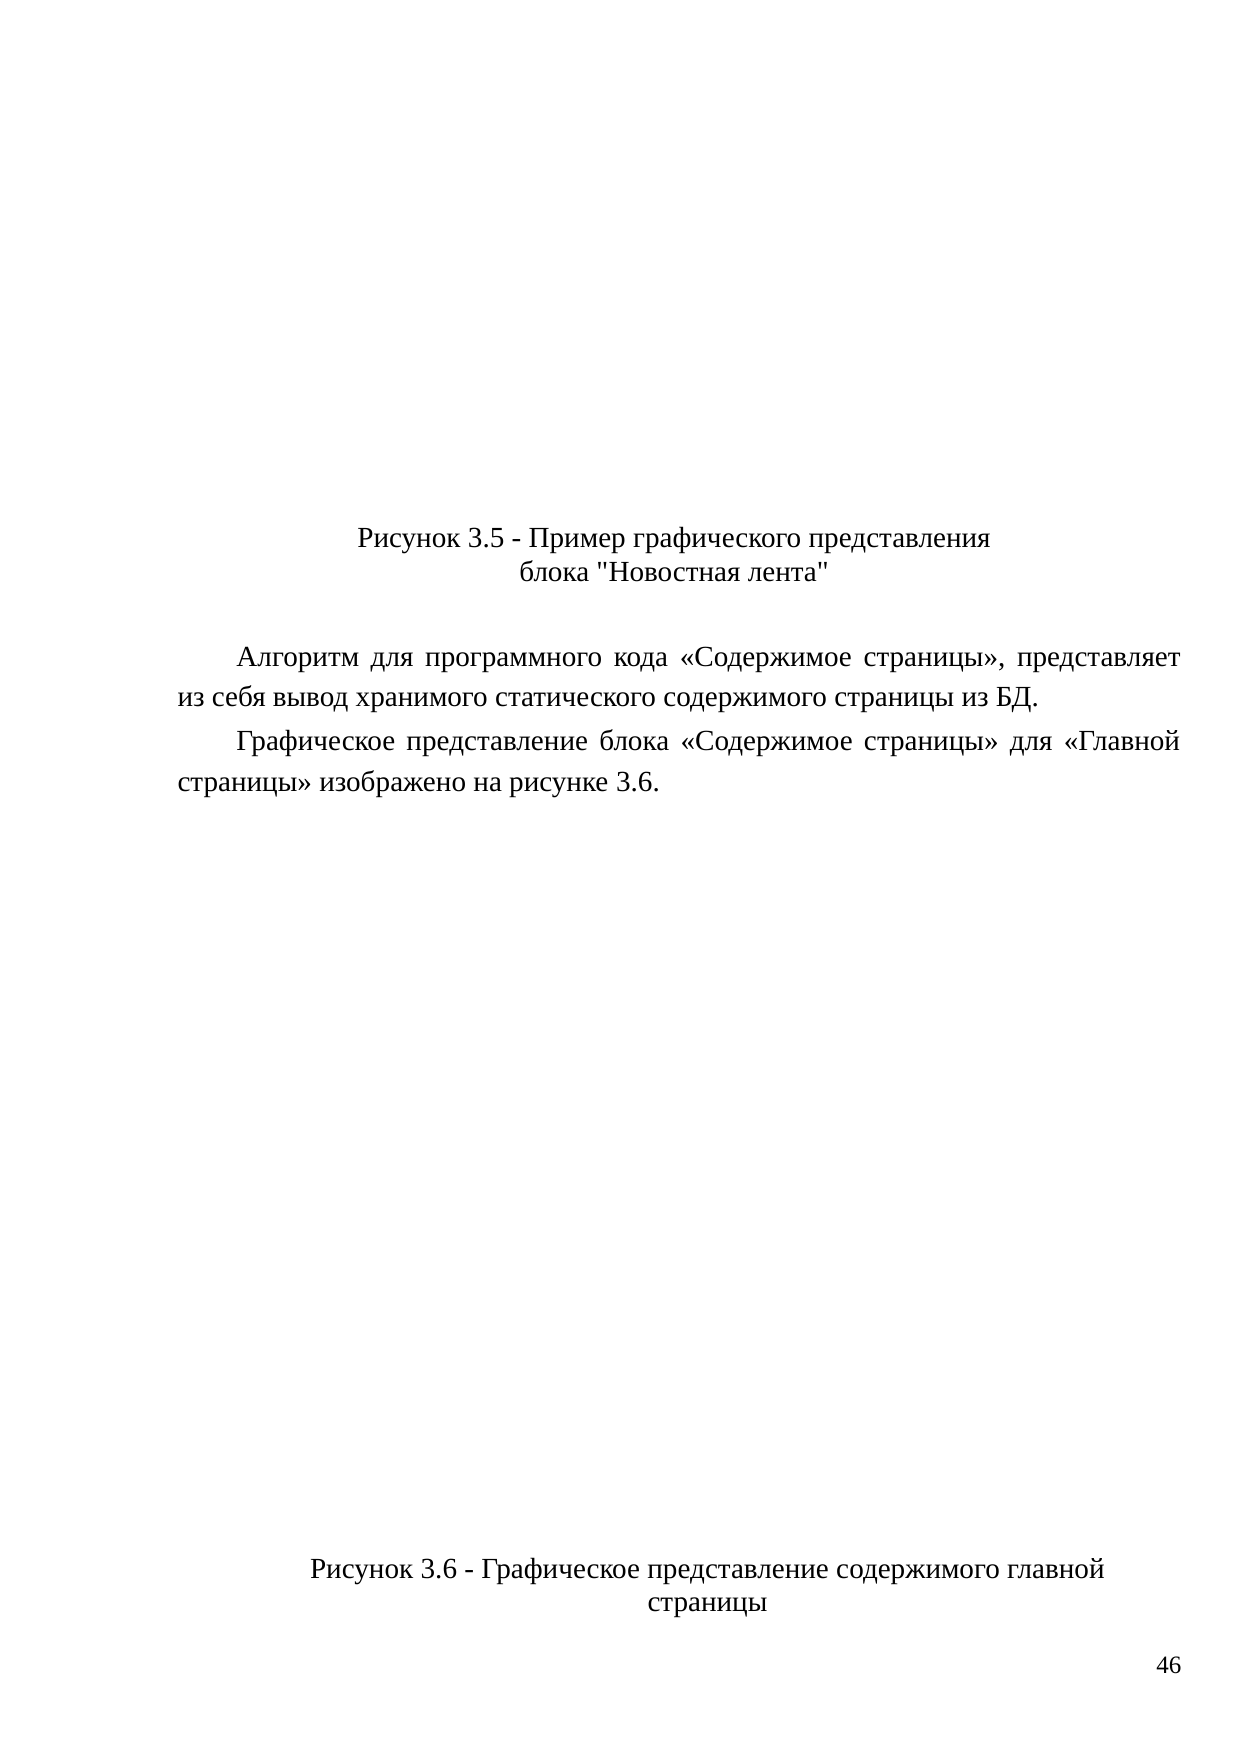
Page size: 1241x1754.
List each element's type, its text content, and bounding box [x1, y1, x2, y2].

text Рисунок 3.6 - Графическое представление содержимого главной страницы [247, 867, 1167, 1618]
text Графическое представление блока «Содержимое страницы» для «Главной страницы» изображено на рисунке 3.6. [177, 723, 1181, 798]
text Рисунок 3.5 - Пример графического представления блока "Новостная лента" [328, 87, 1020, 588]
text Алгоритм для программного кода «Содержимое страницы», представляет из себя вывод хранимого статического содержимого страницы из БД. [177, 639, 1181, 713]
text [328, 75, 1020, 87]
